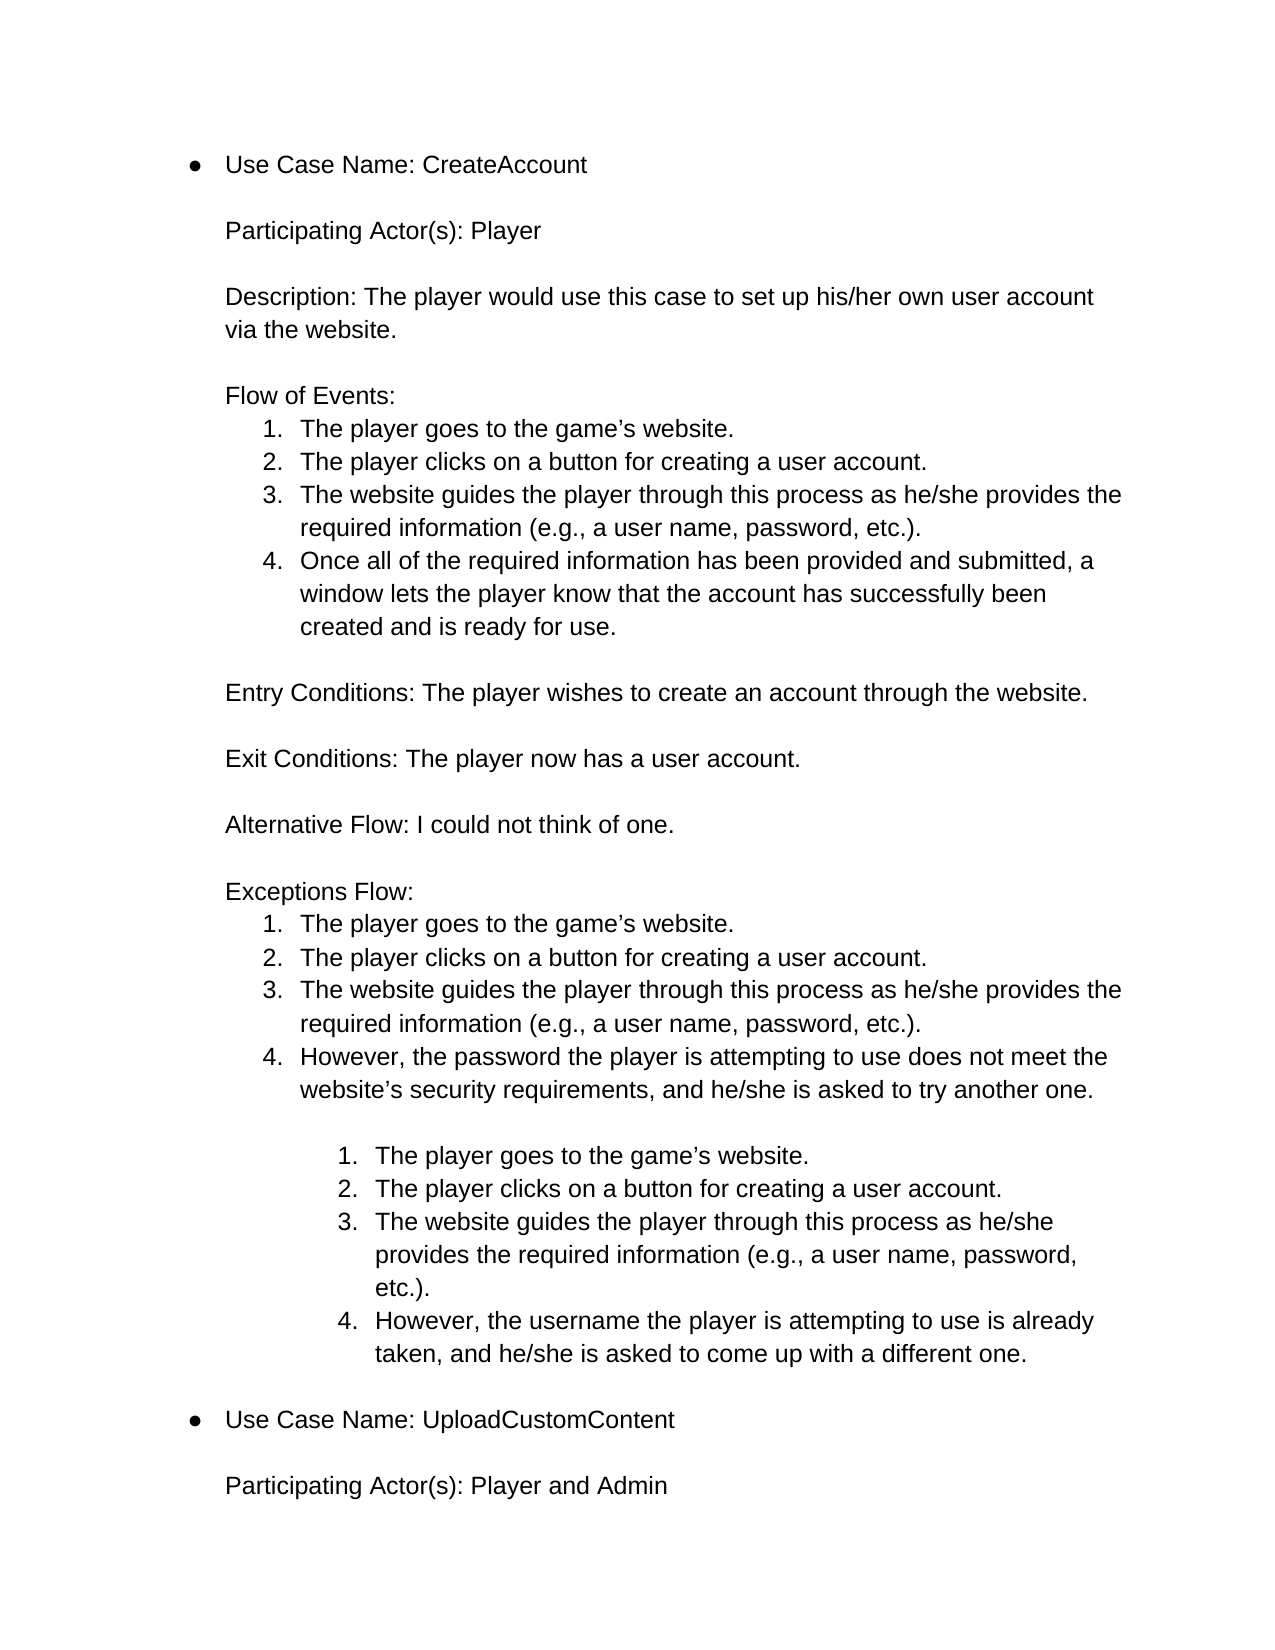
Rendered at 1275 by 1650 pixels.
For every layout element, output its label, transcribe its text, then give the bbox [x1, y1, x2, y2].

list Use Case Name: UploadCustomContent [187, 1405, 1125, 1433]
list The player clicks on a button for creating a user account. [337, 1174, 1125, 1202]
list However, the username the player is attempting to use is already taken, and he/she is asked to come up with a different one. [337, 1306, 1125, 1367]
text Exit Conditions: The player now has a user account. [225, 744, 1125, 773]
list However, the password the player is attempting to use does not meet the website’s security requirements, and he/she is asked to try another one. [262, 1042, 1125, 1103]
text Flow of Events: [225, 381, 1125, 410]
text Alternative Flow: I could not think of one. [225, 810, 1125, 839]
list Use Case Name: CreateAccount [187, 150, 1125, 179]
text Participating Actor(s): Player and Admin [225, 1471, 1125, 1499]
text Entry Conditions: The player wishes to create an account through the website. [225, 678, 1125, 707]
list The player goes to the game’s website. [262, 909, 1125, 938]
list The website guides the player through this process as he/she provides the required information (e.g., a user name, password, etc.). [337, 1207, 1125, 1301]
list The player clicks on a button for creating a user account. [262, 447, 1125, 476]
list The website guides the player through this process as he/she provides the required information (e.g., a user name, password, etc.). [262, 480, 1125, 542]
text Exceptions Flow: [225, 876, 1125, 905]
list The player clicks on a button for creating a user account. [262, 942, 1125, 971]
text Participating Actor(s): Player [225, 216, 1125, 245]
text Description: The player would use this case to set up his/her own user account via the website. [225, 282, 1125, 344]
list Once all of the required information has been provided and submitted, a window lets the player know that the account has successfully been created and is ready for use. [262, 546, 1125, 641]
list The player goes to the game’s website. [337, 1141, 1125, 1169]
list The player goes to the game’s website. [262, 414, 1125, 443]
list The website guides the player through this process as he/she provides the required information (e.g., a user name, password, etc.). [262, 976, 1125, 1037]
